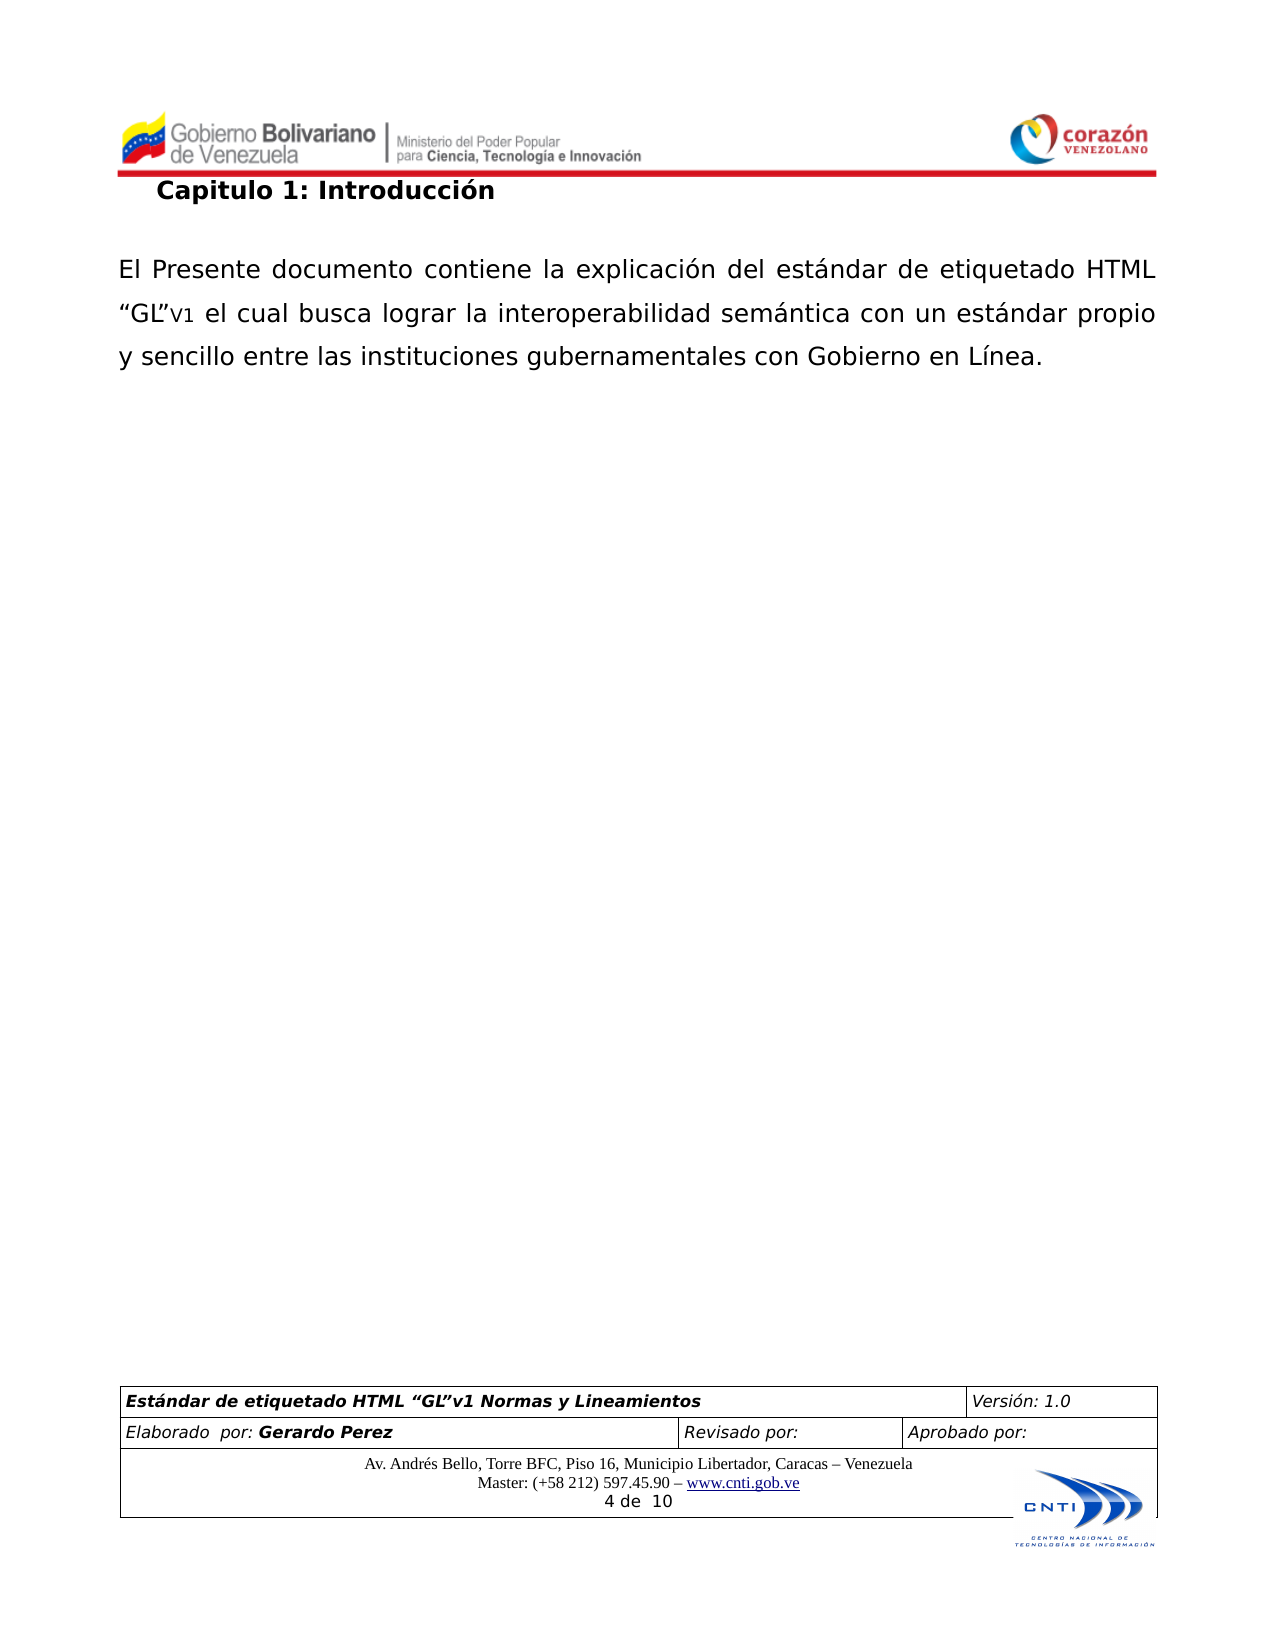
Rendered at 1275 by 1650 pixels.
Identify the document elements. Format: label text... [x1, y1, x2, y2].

picture [1013, 1468, 1156, 1548]
picture [117, 107, 1157, 177]
text El Presente documento contiene la explicación del estándar de etiquetado HTML “GL”V1 el cual busca lograr la interoperabilidad semántica con un estándar propio y sencillo entre las instituciones gubernamentales con Gobierno en Línea. [118, 255, 1157, 372]
subtitle Capitulo 1: Introducción [118, 177, 1157, 206]
